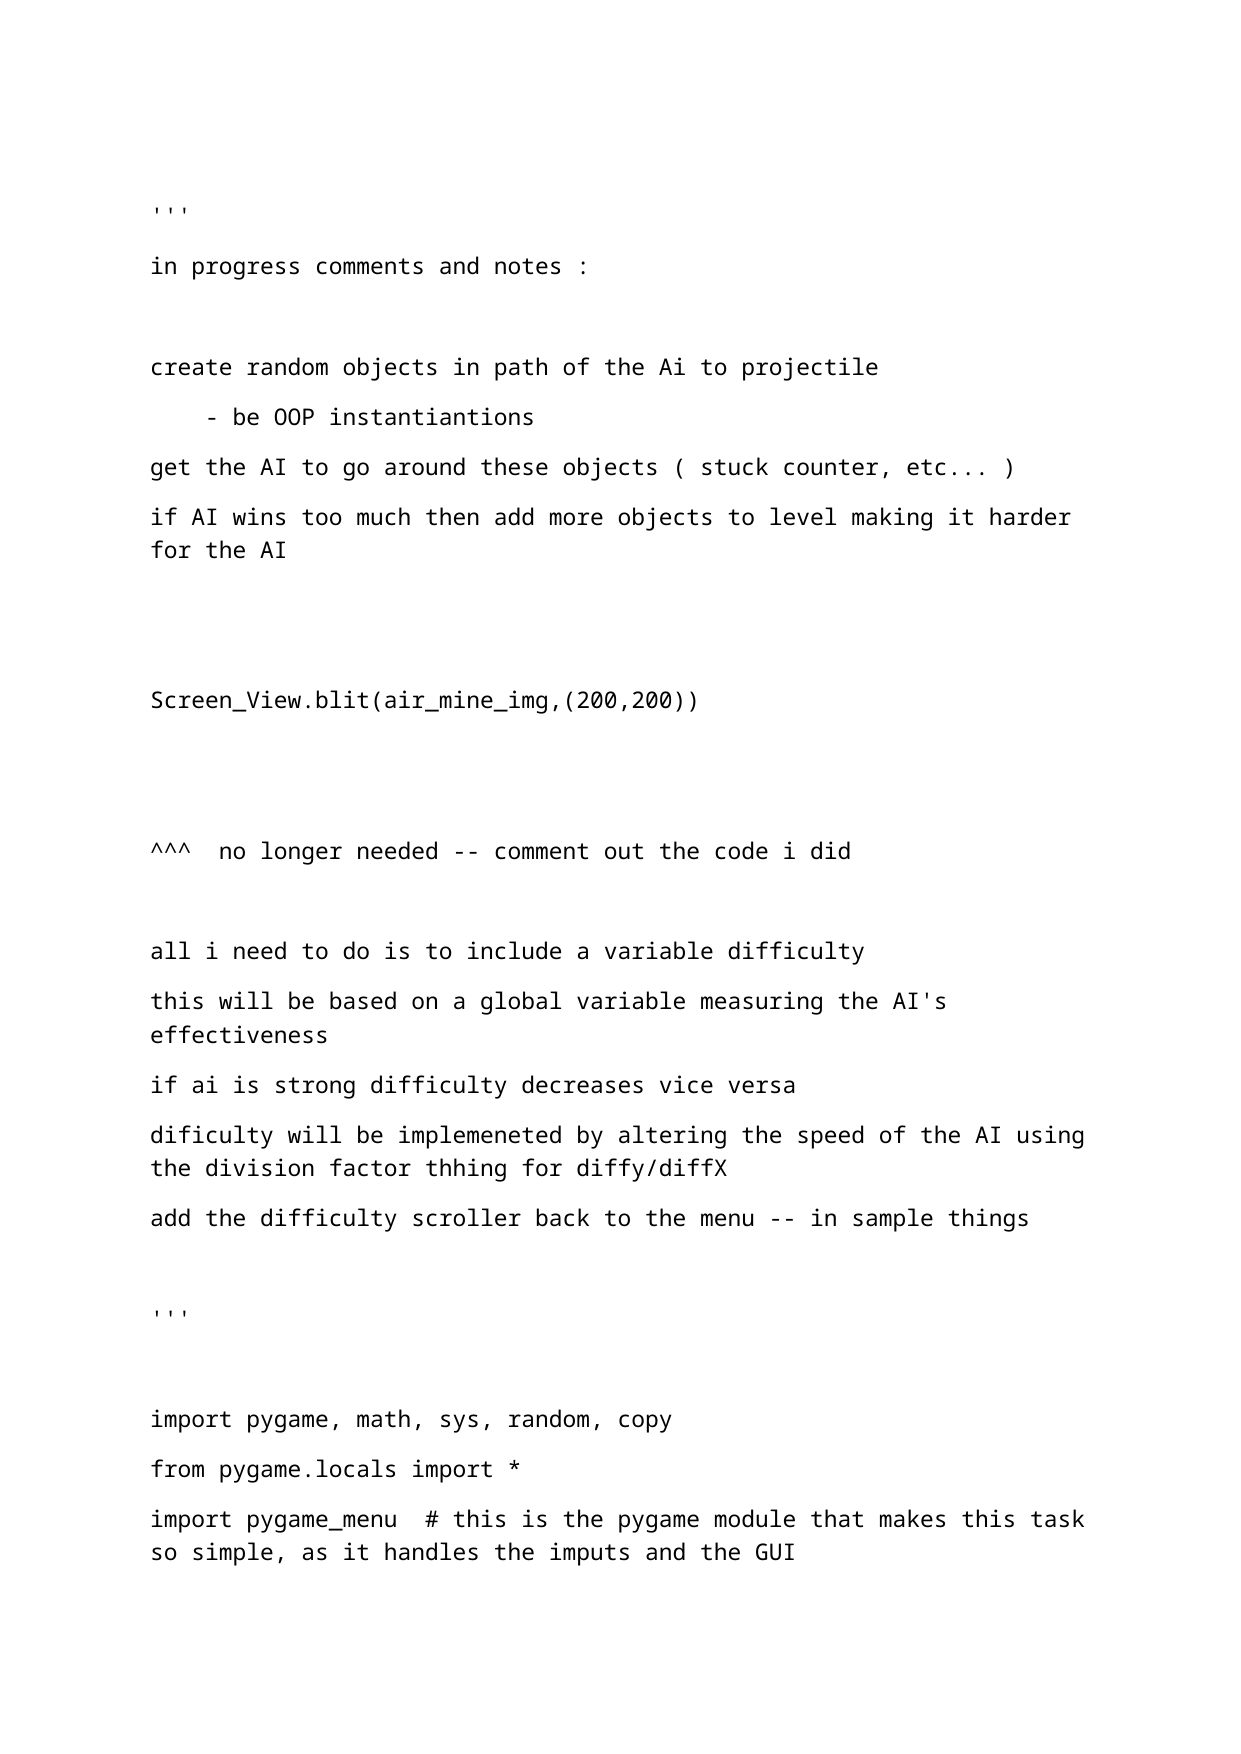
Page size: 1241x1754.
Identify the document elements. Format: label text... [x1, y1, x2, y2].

text - be OOP instantiantions [150, 401, 1090, 432]
text ^^^ no longer needed -- comment out the code i did [150, 835, 1090, 866]
text import pygame_menu # this is the pygame module that makes this task so simple, as it handles the imputs and the GUI [150, 1503, 1090, 1568]
text Screen_View.blit(air_mine_img,(200,200)) [150, 684, 1090, 716]
text add the difficulty scroller back to the menu -- in sample things [150, 1202, 1090, 1233]
text all i need to do is to include a variable difficulty [150, 935, 1090, 966]
text if ai is strong difficulty decreases vice versa [150, 1069, 1090, 1100]
text in progress comments and notes : [150, 250, 1090, 281]
text this will be based on a global variable measuring the AI's effectiveness [150, 985, 1090, 1050]
text if AI wins too much then add more objects to level making it harder for the AI [150, 501, 1090, 565]
text import pygame, math, sys, random, copy [150, 1403, 1090, 1434]
text ''' [150, 1302, 1090, 1334]
text dificulty will be implemeneted by altering the speed of the AI using the division factor thhing for diffy/diffX [150, 1119, 1090, 1183]
text get the AI to go around these objects ( stuck counter, etc... ) [150, 451, 1090, 482]
text ''' [150, 200, 1090, 231]
text create random objects in path of the Ai to projectile [150, 350, 1090, 382]
text from pygame.locals import * [150, 1453, 1090, 1484]
